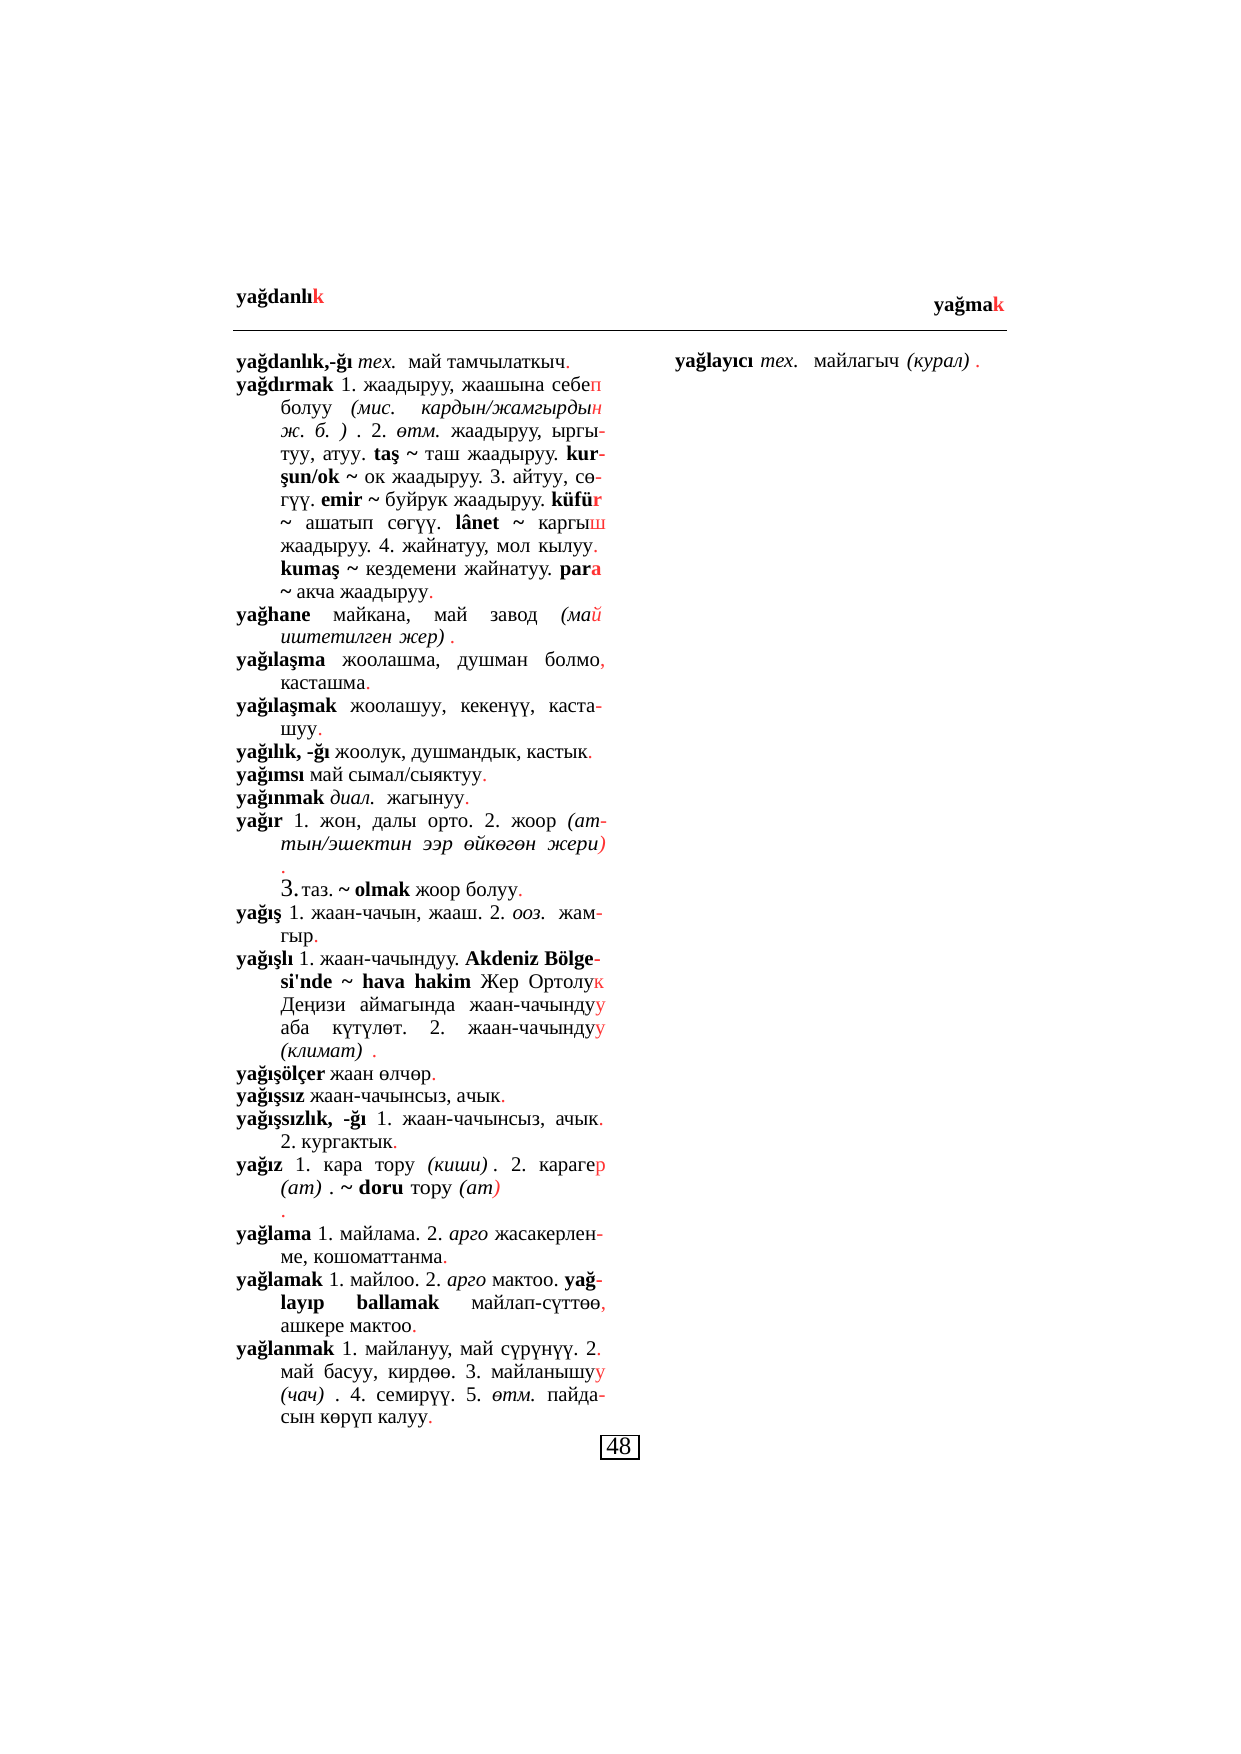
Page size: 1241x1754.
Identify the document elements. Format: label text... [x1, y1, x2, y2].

text yağlayıcı тех. майлагыч (курал) . [675, 349, 1065, 372]
text 2. кургактык. [280, 1130, 399, 1153]
text ~ ашатып сөгүү. lânet ~ каргыш жаадыруу. 4. жайнатуу, мол кылуу. [280, 511, 606, 557]
text yağmak [933, 292, 1065, 316]
text yağılık, -ğı жоолук, душмандык, кастык. [236, 740, 609, 763]
text yağınmak диал. жагынуу. [236, 786, 609, 809]
text yağışölçer жаан өлчөр. [236, 1062, 609, 1084]
text yağır 1. жон, далы орто. 2. жоор (ат- [236, 809, 609, 832]
text yağışsız жаан-чачынсыз, ачык. [236, 1084, 609, 1107]
text ~ акча жаадыруу. [280, 580, 435, 603]
text иштетилген жер) . [280, 626, 456, 648]
text yağış 1. жаан-чачын, жааш. 2. ооз. жам- [236, 901, 609, 924]
text (ат) . ~ doru тору (ат) . [280, 1176, 500, 1222]
text yağdanlık,-ğı тех. май тамчылаткыч. [236, 349, 609, 373]
text yağılaşmak жоолашуу, кекенүү, каста- шуу. [236, 694, 609, 740]
text yağlanmak 1. майлануу, май сүрүнүү. 2. [236, 1337, 609, 1359]
text yağız 1. кара тору (киши) . 2. карагер [236, 1153, 609, 1176]
text yağhane майкана, май завод (май [236, 603, 609, 626]
text гүү. emir ~ буйрук жаадыруу. küfür [280, 488, 606, 511]
text ж. б. ) . 2. өтм. жаадыруу, ыргы- туу, атуу. taş ~ таш жаадыруу. kur- şun/ok ~ ок жаадыруу. 3. айтуу, сө- [280, 419, 606, 488]
text yağdanlık [236, 284, 324, 308]
text май басуу, кирдөө. 3. майланышуу (чач) . 4. семирүү. 5. өтм. пайда- сын көрүп калуу. [280, 1360, 606, 1428]
text yağışlı 1. жаан-чачындуу. Akdeniz Bölge- si'nde ~ hava hakim Жер Ортолук [236, 947, 609, 993]
text yağlama 1. майлама. 2. арго жасакерлен- ме, кошоматтанма. [236, 1222, 609, 1268]
text yağılaşma жоолашма, душман болмо, касташма. [236, 648, 606, 694]
list таз. ~ olmak жоор болуу. [280, 878, 524, 901]
text yağışsızlık, -ğı 1. жаан-чачынсыз, ачык. [236, 1107, 609, 1130]
text Деңизи аймагында жаан-чачындуу аба күтүлөт. 2. жаан-чачындуу (климат) . [280, 993, 606, 1062]
text yağlamak 1. майлоо. 2. арго мактоо. yağ- [236, 1268, 609, 1291]
text гыр. [280, 924, 319, 947]
text layıp ballamak майлап-сүттөө, ашкере мактоо. [280, 1291, 606, 1337]
text yağdırmak 1. жаадыруу, жаашына себеп болуу (мис. кардын/жамгырдын [236, 373, 609, 419]
text тын/эшектин ээр өйкөгөн жери) . [280, 832, 606, 878]
text yağımsı май сымал/сыяктуу. [236, 763, 609, 786]
text kumaş ~ кездемени жайнатуу. para [280, 557, 606, 580]
